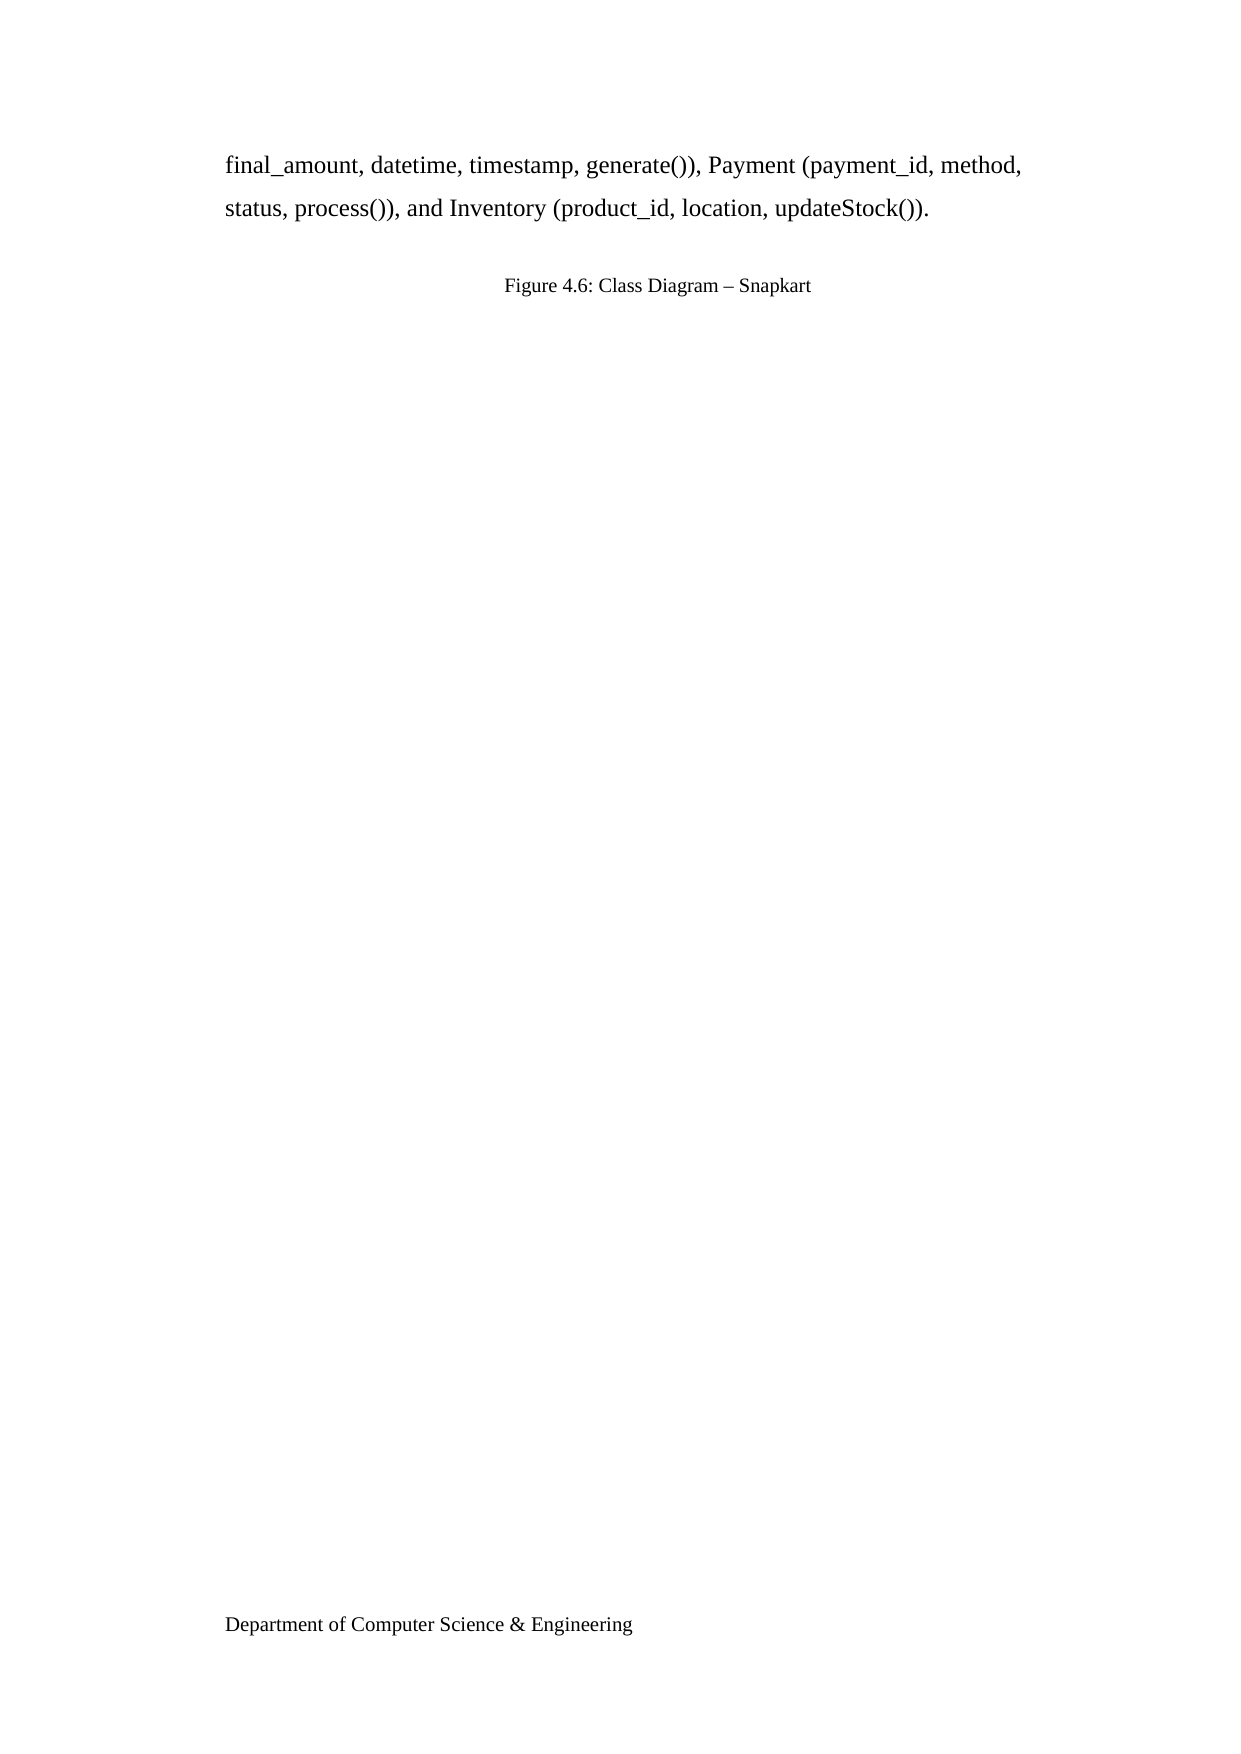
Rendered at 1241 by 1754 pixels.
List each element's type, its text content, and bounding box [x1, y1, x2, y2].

text final_amount, datetime, timestamp, generate()), Payment (payment_id, method, status, process()), and Inventory (product_id, location, updateStock()). [225, 150, 1090, 222]
text Figure 4.6: Class Diagram – Snapkart [225, 274, 1090, 297]
